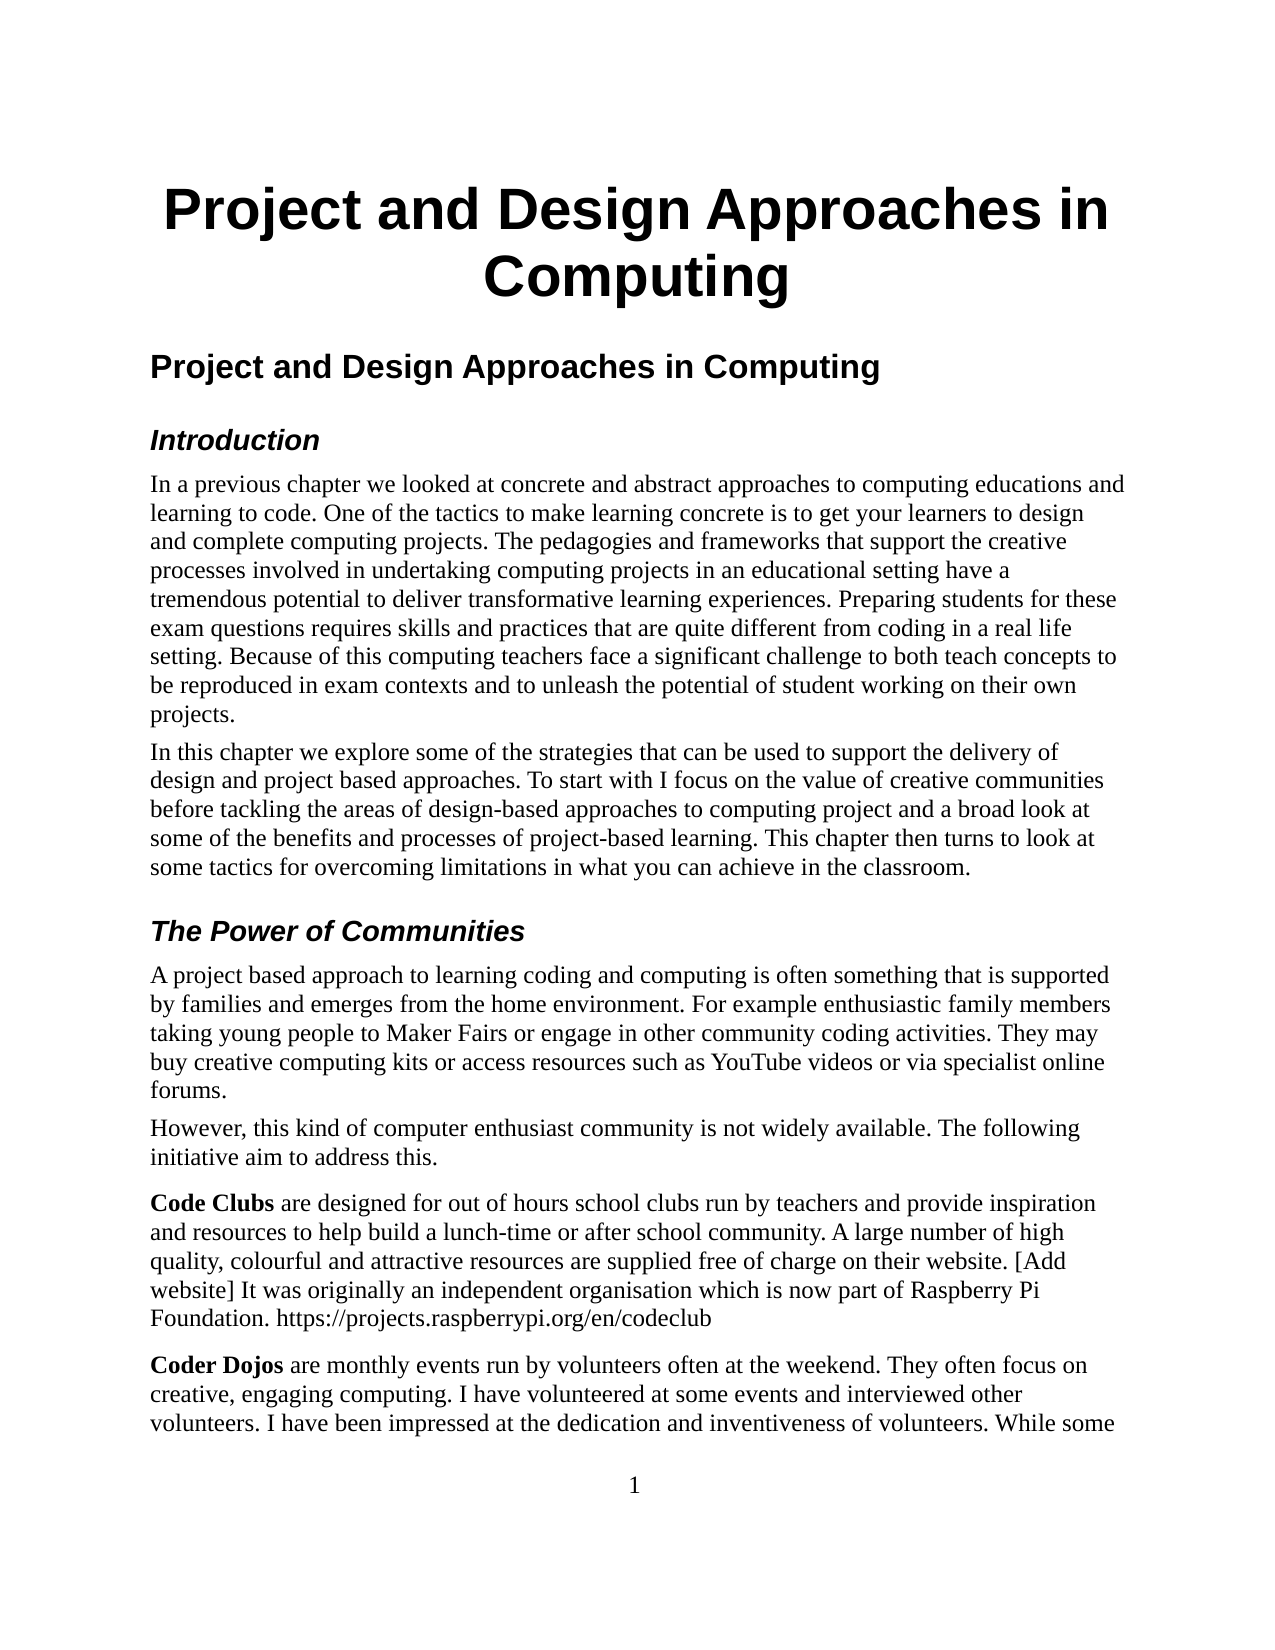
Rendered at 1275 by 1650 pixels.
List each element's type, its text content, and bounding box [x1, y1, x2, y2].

text Coder Dojos are monthly events run by volunteers often at the weekend. They often focus on creative, engaging computing. I have volunteered at some events and interviewed other volunteers. I have been impressed at the dedication and inventiveness of volunteers. While some [150, 1350, 1125, 1436]
text Code Clubs are designed for out of hours school clubs run by teachers and provide inspiration and resources to help build a lunch-time or after school community. A large number of high quality, colourful and attractive resources are supplied free of charge on their website. [Add website] It was originally an independent organisation which is now part of Raspberry Pi Foundation. https://projects.raspberrypi.org/en/codeclub [150, 1188, 1125, 1332]
text A project based approach to learning coding and computing is often something that is supported by families and emerges from the home environment. For example enthusiastic family members taking young people to Maker Fairs or engage in other community coding activities. They may buy creative computing kits or access resources such as YouTube videos or via specialist online forums. [150, 960, 1125, 1104]
subtitle The Power of Communities [150, 914, 1125, 948]
text However, this kind of computer enthusiast community is not widely available. The following initiative aim to address this. [150, 1113, 1125, 1171]
text In this chapter we explore some of the strategies that can be used to support the delivery of design and project based approaches. To start with I focus on the value of creative communities before tackling the areas of design-based approaches to computing project and a broad look at some of the benefits and processes of project-based learning. This chapter then turns to look at some tactics for overcoming limitations in what you can achieve in the classroom. [150, 737, 1125, 880]
subtitle Introduction [150, 423, 1125, 456]
title Project and Design Approaches in Computing [150, 175, 1125, 309]
text In a previous chapter we looked at concrete and abstract approaches to computing educations and learning to code. One of the tactics to make learning concrete is to get your learners to design and complete computing projects. The pedagogies and frameworks that support the creative processes involved in undertaking computing projects in an educational setting have a tremendous potential to deliver transformative learning experiences. Preparing students for these exam questions requires skills and practices that are quite different from coding in a real life setting. Because of this computing teachers face a significant challenge to both teach concepts to be reproduced in exam contexts and to unleash the potential of student working on their own projects. [150, 469, 1125, 728]
subtitle Project and Design Approaches in Computing [150, 347, 1125, 385]
